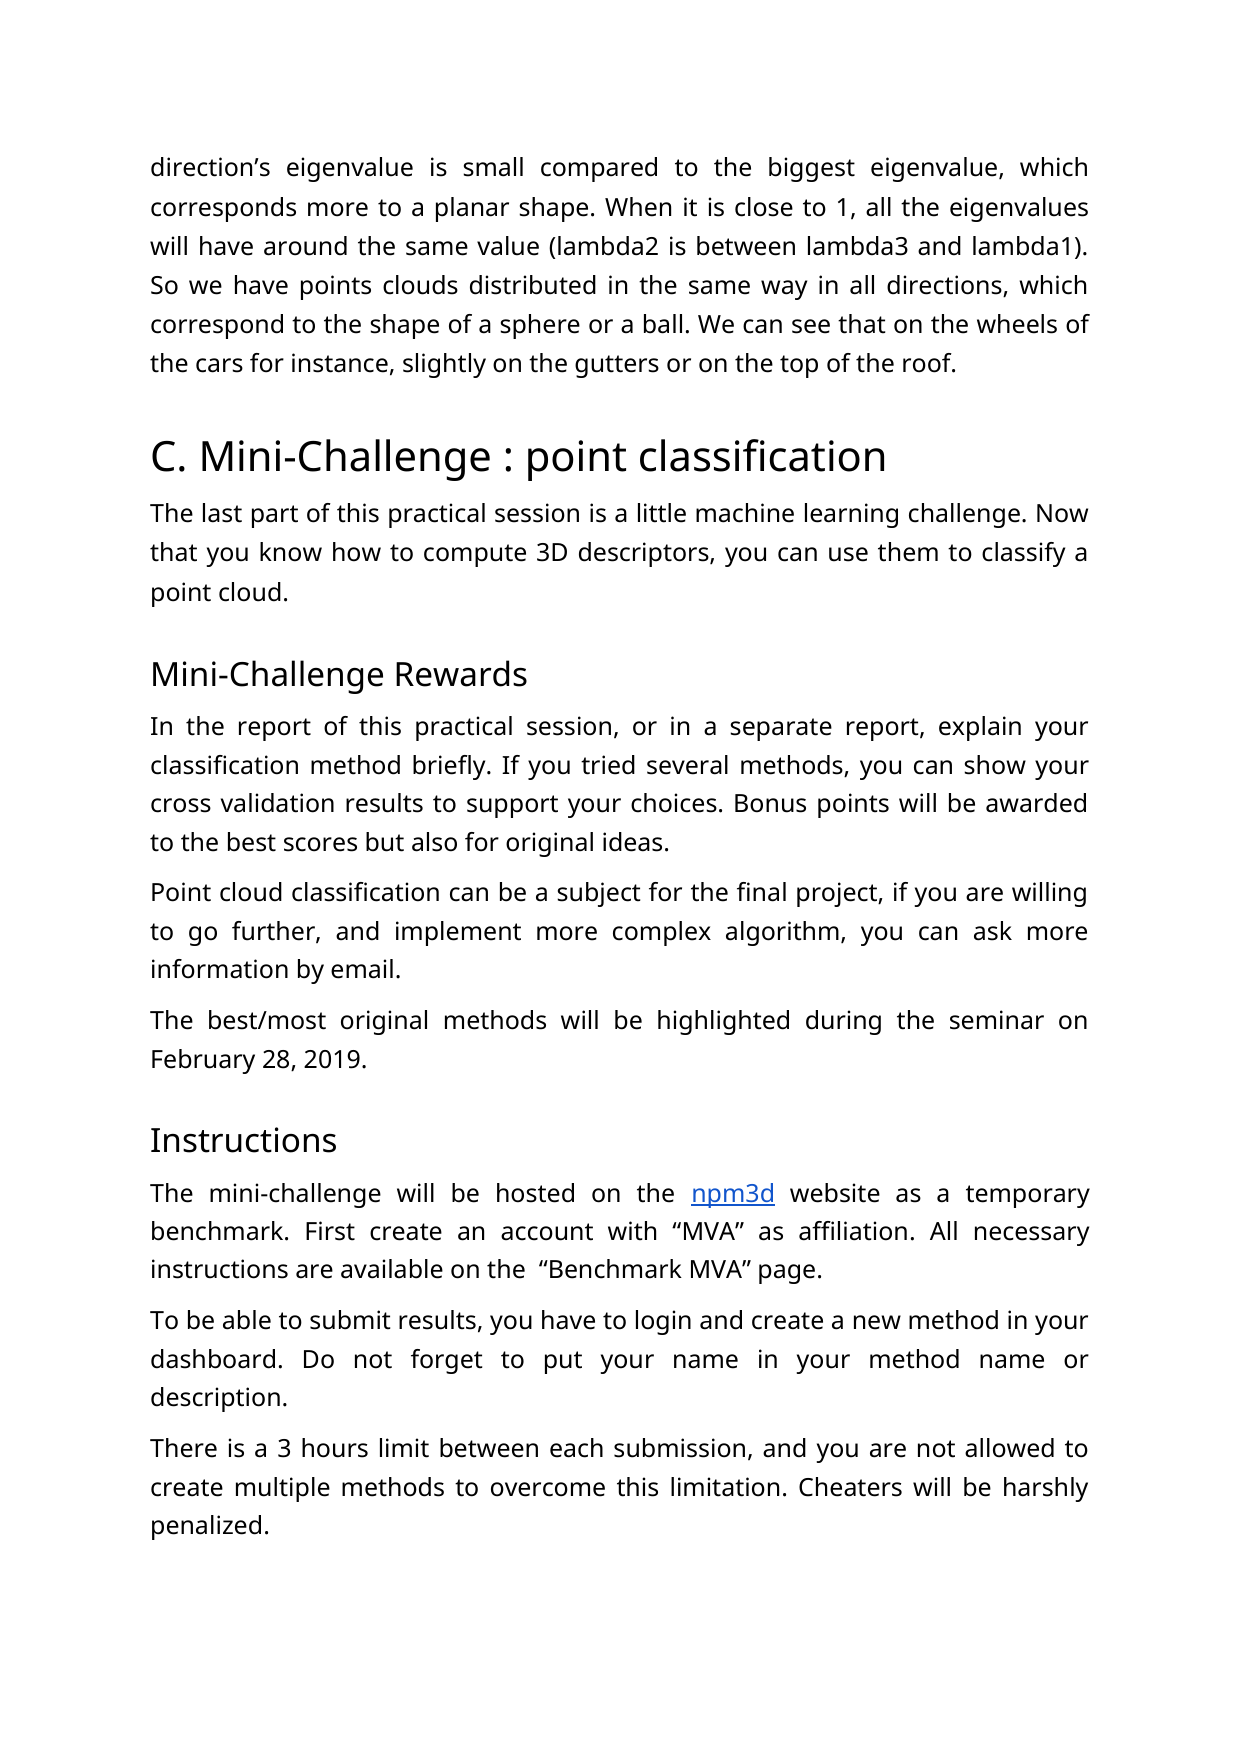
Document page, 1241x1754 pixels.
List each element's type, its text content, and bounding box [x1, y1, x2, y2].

text There is a 3 hours limit between each submission, and you are not allowed to create multiple methods to overcome this limitation. Cheaters will be harshly penalized. [150, 1431, 1090, 1542]
text The mini-challenge will be hosted on the npm3d website as a temporary benchmark. First create an account with “MVA” as affiliation. All necessary instructions are available on the “Benchmark MVA” page. [150, 1175, 1090, 1286]
subtitle Mini-Challenge Rewards [150, 651, 1090, 696]
text The best/most original methods will be highlighted during the seminar on February 28, 2019. [150, 1003, 1090, 1075]
text direction’s eigenvalue is small compared to the biggest eigenvalue, which corresponds more to a planar shape. When it is close to 1, all the eigenvalues will have around the same value (lambda2 is between lambda3 and lambda1). So we have points clouds distributed in the same way in all directions, which correspond to the shape of a sphere or a ball. We can see that on the wheels of the cars for instance, slightly on the gutters or on the top of the roof. [150, 150, 1090, 380]
subtitle C. Mini-Challenge : point classification [150, 427, 1090, 483]
subtitle Instructions [150, 1117, 1090, 1163]
text The last part of this practical session is a little machine learning challenge. Now that you know how to compute 3D descriptors, you can use them to classify a point cloud. [150, 496, 1090, 608]
text To be able to submit results, you have to login and create a new method in your dashboard. Do not forget to put your name in your method name or description. [150, 1303, 1090, 1414]
text In the report of this practical session, or in a separate report, explain your classification method briefly. If you tried several methods, you can show your cross validation results to support your choices. Bonus points will be awarded to the best scores but also for original ideas. [150, 709, 1090, 858]
text Point cloud classification can be a subject for the final project, if you are willing to go further, and implement more complex algorithm, you can ask more information by email. [150, 875, 1090, 986]
